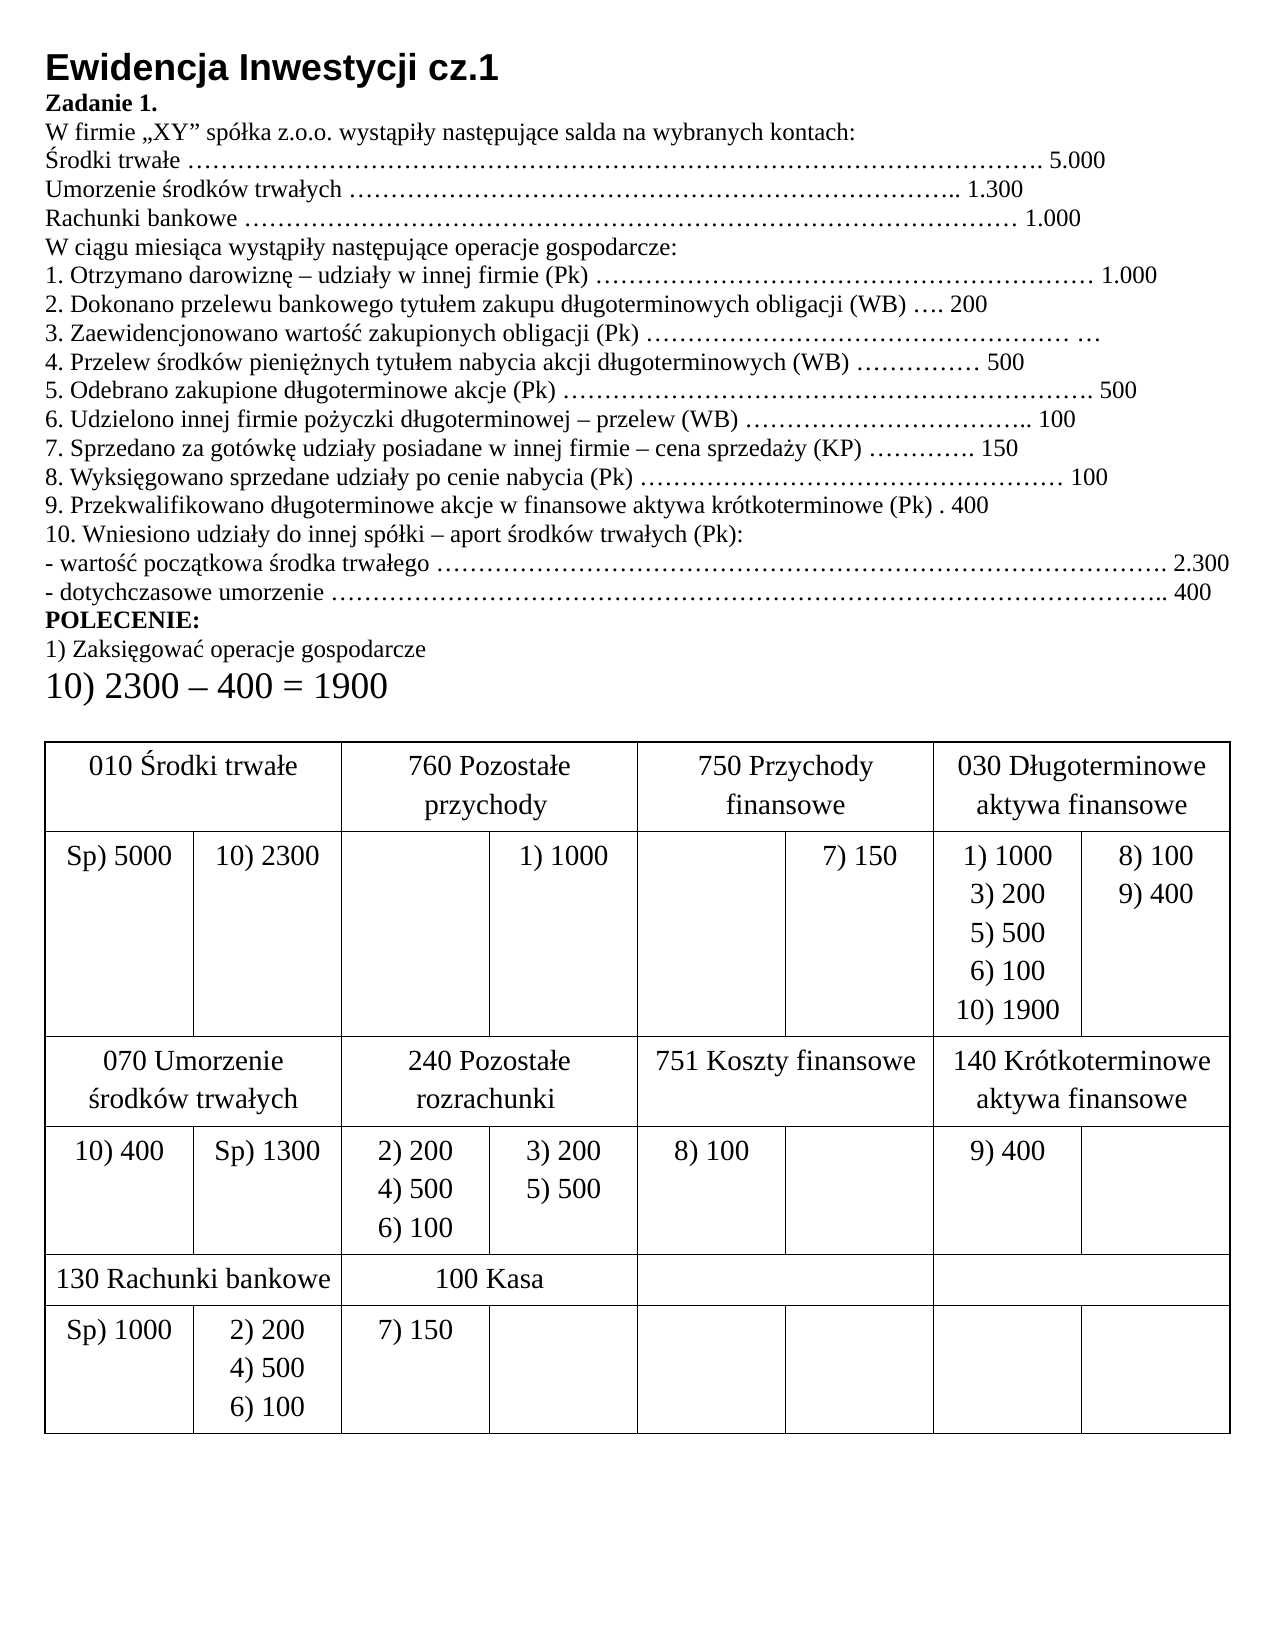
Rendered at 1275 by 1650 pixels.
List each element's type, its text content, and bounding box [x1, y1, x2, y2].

table_cell Sp) 1300 [194, 1127, 341, 1254]
text 2. Dokonano przelewu bankowego tytułem zakupu długoterminowych obligacji (WB) …. 200 [45, 289, 1230, 318]
text Rachunki bankowe ………………………………………………………………………………… 1.000 [45, 203, 1230, 232]
table_cell [638, 832, 785, 1036]
table_cell 7) 150 [342, 1306, 489, 1433]
table_cell [786, 1306, 933, 1433]
text 3. Zaewidencjonowano wartość zakupionych obligacji (Pk) …………………………………………… … [45, 318, 1230, 347]
table_cell 7) 150 [786, 832, 933, 1036]
table_cell 9) 400 [934, 1127, 1081, 1254]
table_cell [490, 1306, 637, 1433]
text 1) Zaksięgować operacje gospodarcze [45, 634, 1230, 663]
table_cell 2) 200 4) 500 6) 100 [342, 1127, 489, 1254]
table_cell 8) 100 9) 400 [1082, 832, 1229, 1036]
table_cell 10) 400 [46, 1127, 193, 1254]
table_cell Sp) 5000 [46, 832, 193, 1036]
table_header 760 Pozostałe przychody [342, 743, 637, 831]
text 10. Wniesiono udziały do innej spółki – aport środków trwałych (Pk): [45, 519, 1230, 548]
text 6. Udzielono innej firmie pożyczki długoterminowej – przelew (WB) …………………………….. 100 [45, 404, 1230, 433]
text W ciągu miesiąca wystąpiły następujące operacje gospodarcze: [45, 232, 1230, 261]
table_cell 140 Krótkoterminowe aktywa finansowe [934, 1037, 1229, 1126]
table_cell 070 Umorzenie środków trwałych [46, 1037, 341, 1126]
table_cell 240 Pozostałe rozrachunki [342, 1037, 637, 1126]
text 9. Przekwalifikowano długoterminowe akcje w finansowe aktywa krótkoterminowe (Pk) . 400 [45, 491, 1230, 519]
table_cell 1) 1000 3) 200 5) 500 6) 100 10) 1900 [934, 832, 1081, 1036]
table_cell [638, 1306, 785, 1433]
text 10) 2300 – 400 = 1900 [45, 663, 1230, 706]
text POLECENIE: [45, 606, 1230, 634]
text 7. Sprzedano za gotówkę udziały posiadane w innej firmie – cena sprzedaży (KP) …………. 150 [45, 433, 1230, 462]
table_cell 130 Rachunki bankowe [46, 1255, 341, 1305]
table_header 750 Przychody finansowe [638, 743, 933, 831]
table_cell 8) 100 [638, 1127, 785, 1254]
text 5. Odebrano zakupione długoterminowe akcje (Pk) ………………………………………………………. 500 [45, 376, 1230, 404]
table_cell 1) 1000 [490, 832, 637, 1036]
table_cell [638, 1255, 933, 1305]
text 4. Przelew środków pieniężnych tytułem nabycia akcji długoterminowych (WB) …………… 500 [45, 347, 1230, 376]
text Zadanie 1. [45, 88, 1230, 117]
subtitle Ewidencja Inwestycji cz.1 [45, 45, 1230, 88]
table_cell 751 Koszty finansowe [638, 1037, 933, 1126]
table_header 010 Środki trwałe [46, 743, 341, 831]
table_cell 100 Kasa [342, 1255, 637, 1305]
table_header 030 Długoterminowe aktywa finansowe [934, 743, 1229, 831]
text Środki trwałe …………………………………………………………………………………………. 5.000 [45, 146, 1230, 174]
table_cell [934, 1306, 1081, 1433]
text 1. Otrzymano darowiznę – udziały w innej firmie (Pk) …………………………………………………… 1.000 [45, 261, 1230, 289]
text 8. Wyksięgowano sprzedane udziały po cenie nabycia (Pk) …………………………………………… 100 [45, 462, 1230, 491]
table_cell 10) 2300 [194, 832, 341, 1036]
table_cell 2) 200 4) 500 6) 100 [194, 1306, 341, 1433]
table_cell [1082, 1306, 1229, 1433]
table_cell [1082, 1127, 1229, 1254]
text W firmie „XY” spółka z.o.o. wystąpiły następujące salda na wybranych kontach: [45, 117, 1230, 146]
text Umorzenie środków trwałych ……………………………………………………………….. 1.300 [45, 174, 1230, 203]
table_cell [342, 832, 489, 1036]
table_cell [934, 1255, 1229, 1305]
table_cell 3) 200 5) 500 [490, 1127, 637, 1254]
text - dotychczasowe umorzenie ……………………………………………………………………………………….. 400 [45, 577, 1230, 606]
text - wartość początkowa środka trwałego ……………………………………………………………………………. 2.300 [45, 548, 1230, 577]
table_cell [786, 1127, 933, 1254]
table_cell Sp) 1000 [46, 1306, 193, 1433]
